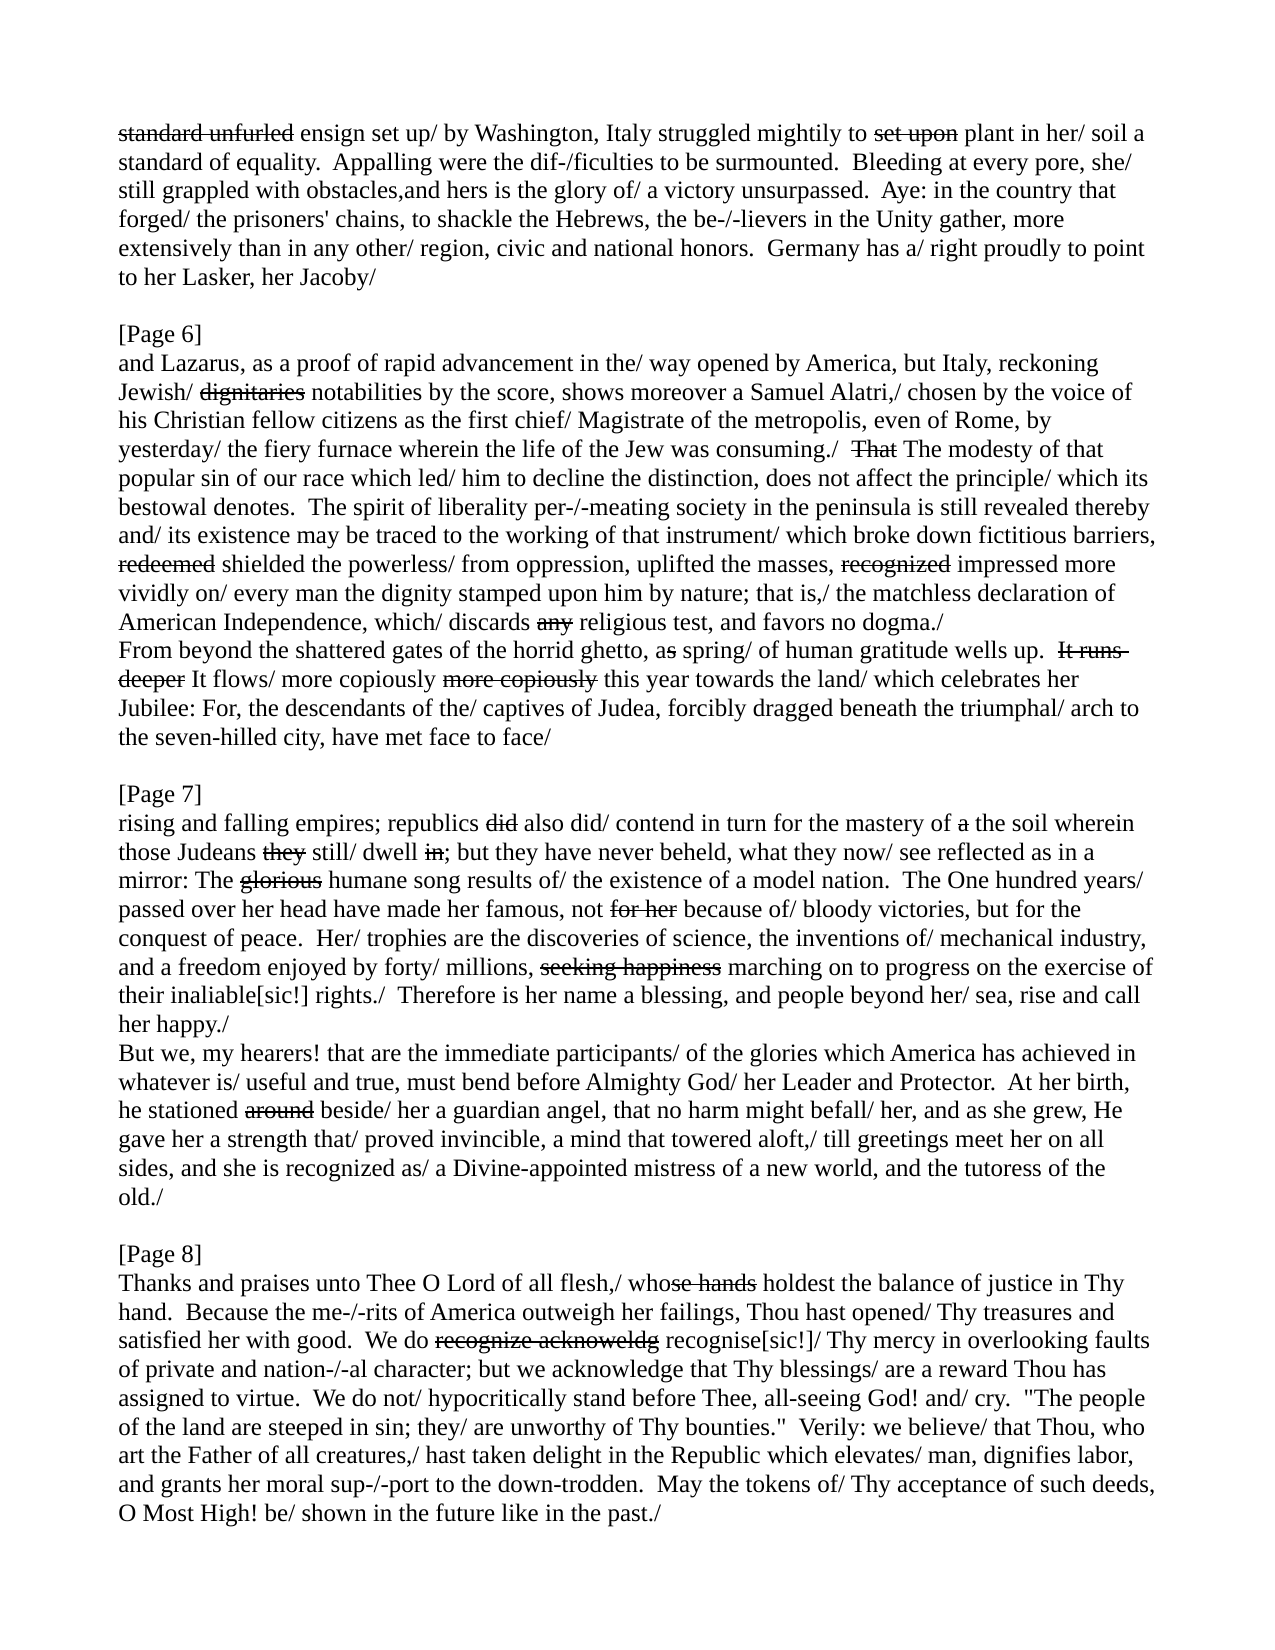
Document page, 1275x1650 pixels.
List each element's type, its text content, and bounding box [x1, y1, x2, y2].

text [Page 8] [118, 1239, 1157, 1268]
text Thanks and praises unto Thee O Lord of all flesh,/ whose hands holdest the balance of justice in Thy hand. Because the me-/-rits of America outweigh her failings, Thou hast opened/ Thy treasures and satisfied her with good. We do recognize acknoweldg recognise[sic!]/ Thy mercy in overlooking faults of private and nation-/-al character; but we acknowledge that Thy blessings/ are a reward Thou has assigned to virtue. We do not/ hypocritically stand before Thee, all-seeing God! and/ cry. "The people of the land are steeped in sin; they/ are unworthy of Thy bounties." Verily: we believe/ that Thou, who art the Father of all creatures,/ hast taken delight in the Republic which elevates/ man, dignifies labor, and grants her moral sup-/-port to the down-trodden. May the tokens of/ Thy acceptance of such deeds, O Most High! be/ shown in the future like in the past./ [118, 1268, 1157, 1527]
text standard unfurled ensign set up/ by Washington, Italy struggled mightily to set upon plant in her/ soil a standard of equality. Appalling were the dif-/ficulties to be surmounted. Bleeding at every pore, she/ still grappled with obstacles,and hers is the glory of/ a victory unsurpassed. Aye: in the country that forged/ the prisoners' chains, to shackle the Hebrews, the be-/-lievers in the Unity gather, more extensively than in any other/ region, civic and national honors. Germany has a/ right proudly to point to her Lasker, her Jacoby/ [118, 118, 1157, 291]
text From beyond the shattered gates of the horrid ghetto, as spring/ of human gratitude wells up. It runs deeper It flows/ more copiously more copiously this year towards the land/ which celebrates her Jubilee: For, the descendants of the/ captives of Judea, forcibly dragged beneath the triumphal/ arch to the seven-hilled city, have met face to face/ [118, 636, 1157, 751]
text and Lazarus, as a proof of rapid advancement in the/ way opened by America, but Italy, reckoning Jewish/ dignitaries notabilities by the score, shows moreover a Samuel Alatri,/ chosen by the voice of his Christian fellow citizens as the first chief/ Magistrate of the metropolis, even of Rome, by yesterday/ the fiery furnace wherein the life of the Jew was consuming./ That The modesty of that popular sin of our race which led/ him to decline the distinction, does not affect the principle/ which its bestowal denotes. The spirit of liberality per-/-meating society in the peninsula is still revealed thereby and/ its existence may be traced to the working of that instrument/ which broke down fictitious barriers, redeemed shielded the powerless/ from oppression, uplifted the masses, recognized impressed more vividly on/ every man the dignity stamped upon him by nature; that is,/ the matchless declaration of American Independence, which/ discards any religious test, and favors no dogma./ [118, 348, 1157, 636]
text rising and falling empires; republics did also did/ contend in turn for the mastery of a the soil wherein those Judeans they still/ dwell in; but they have never beheld, what they now/ see reflected as in a mirror: The glorious humane song results of/ the existence of a model nation. The One hundred years/ passed over her head have made her famous, not for her because of/ bloody victories, but for the conquest of peace. Her/ trophies are the discoveries of science, the inventions of/ mechanical industry, and a freedom enjoyed by forty/ millions, seeking happiness marching on to progress on the exercise of their inaliable[sic!] rights./ Therefore is her name a blessing, and people beyond her/ sea, rise and call her happy./ [118, 808, 1157, 1038]
text [Page 6] [118, 319, 1157, 348]
text [Page 7] [118, 779, 1157, 808]
text But we, my hearers! that are the immediate participants/ of the glories which America has achieved in whatever is/ useful and true, must bend before Almighty God/ her Leader and Protector. At her birth, he stationed around beside/ her a guardian angel, that no harm might befall/ her, and as she grew, He gave her a strength that/ proved invincible, a mind that towered aloft,/ till greetings meet her on all sides, and she is recognized as/ a Divine-appointed mistress of a new world, and the tutoress of the old./ [118, 1038, 1157, 1211]
